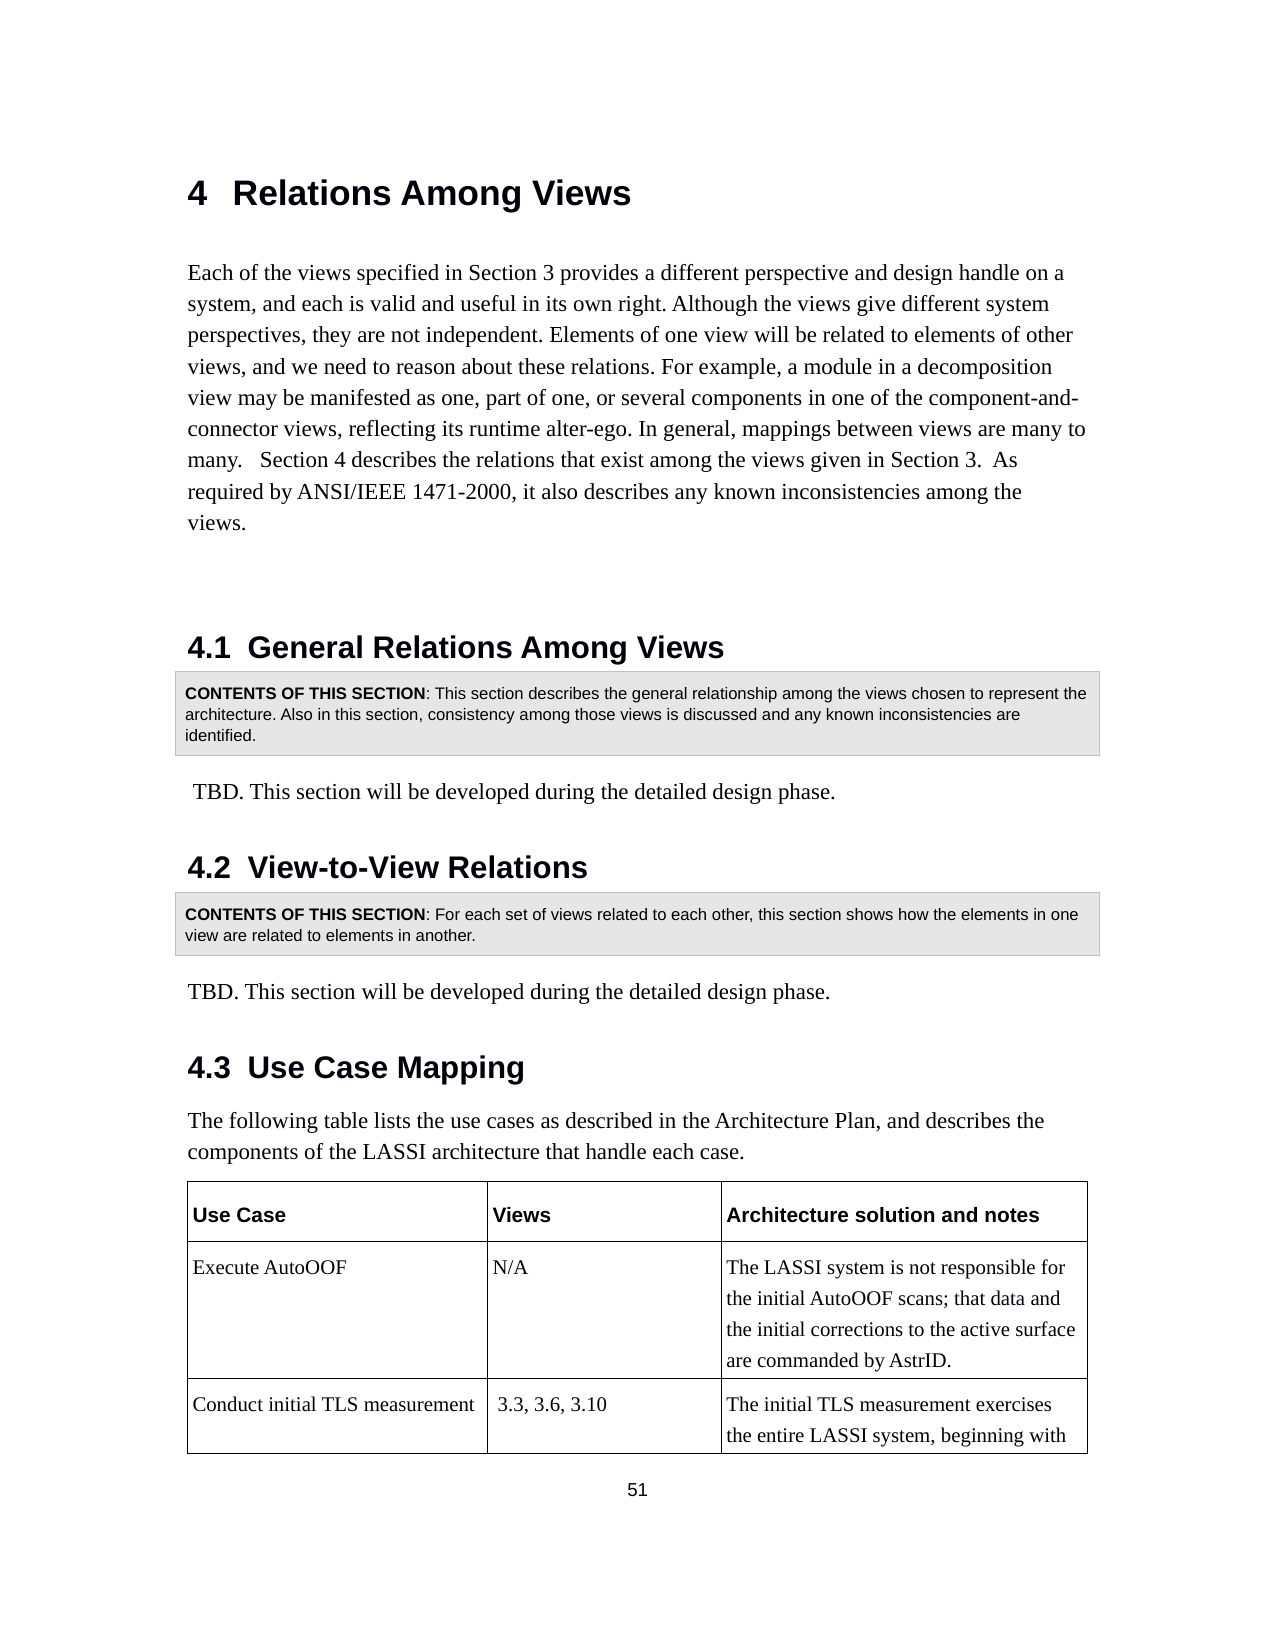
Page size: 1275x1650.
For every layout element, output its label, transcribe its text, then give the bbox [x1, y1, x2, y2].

table_cell N/A [488, 1242, 721, 1378]
text TBD. This section will be developed during the detailed design phase. [187, 973, 1087, 1004]
text The following table lists the use cases as described in the Architecture Plan, and describes the components of the LASSI architecture that handle each case. [187, 1102, 1087, 1164]
table_cell The LASSI system is not responsible for the initial AutoOOF scans; that data and the initial corrections to the active surface are commanded by AstrID. [722, 1242, 1087, 1378]
subtitle View-to-View Relations [187, 846, 1087, 885]
table_header Views [488, 1182, 721, 1241]
table_header Architecture solution and notes [722, 1182, 1087, 1241]
table_header Use Case [188, 1182, 487, 1241]
table_cell 3.3, 3.6, 3.10 [488, 1379, 721, 1453]
subtitle Use Case Mapping [187, 1046, 1087, 1085]
text TBD. This section will be developed during the detailed design phase. [187, 773, 1087, 804]
table_cell Execute AutoOOF [188, 1242, 487, 1378]
table_header CONTENTS OF THIS SECTION: For each set of views related to each other, this section shows how the elements in one view are related to elements in another. [176, 893, 1099, 955]
subtitle Relations Among Views [187, 156, 1087, 212]
subtitle General Relations Among Views [187, 625, 1087, 664]
text Each of the views specified in Section 3 provides a different perspective and design handle on a system, and each is valid and useful in its own right. Although the views give different system perspectives, they are not independent. Elements of one view will be related to elements of other views, and we need to reason about these relations. For example, a module in a decomposition view may be manifested as one, part of one, or several components in one of the component-and-connector views, reflecting its runtime alter-ego. In general, mappings between views are many to many. Section 4 describes the relations that exist among the views given in Section 3. As required by ANSI/IEEE 1471-2000, it also describes any known inconsistencies among the views. [187, 254, 1087, 535]
table_cell The initial TLS measurement exercises the entire LASSI system, beginning with [722, 1379, 1087, 1453]
table_header CONTENTS OF THIS SECTION: This section describes the general relationship among the views chosen to represent the architecture. Also in this section, consistency among those views is discussed and any known inconsistencies are identified. [176, 672, 1099, 755]
table_cell Conduct initial TLS measurement [188, 1379, 487, 1453]
